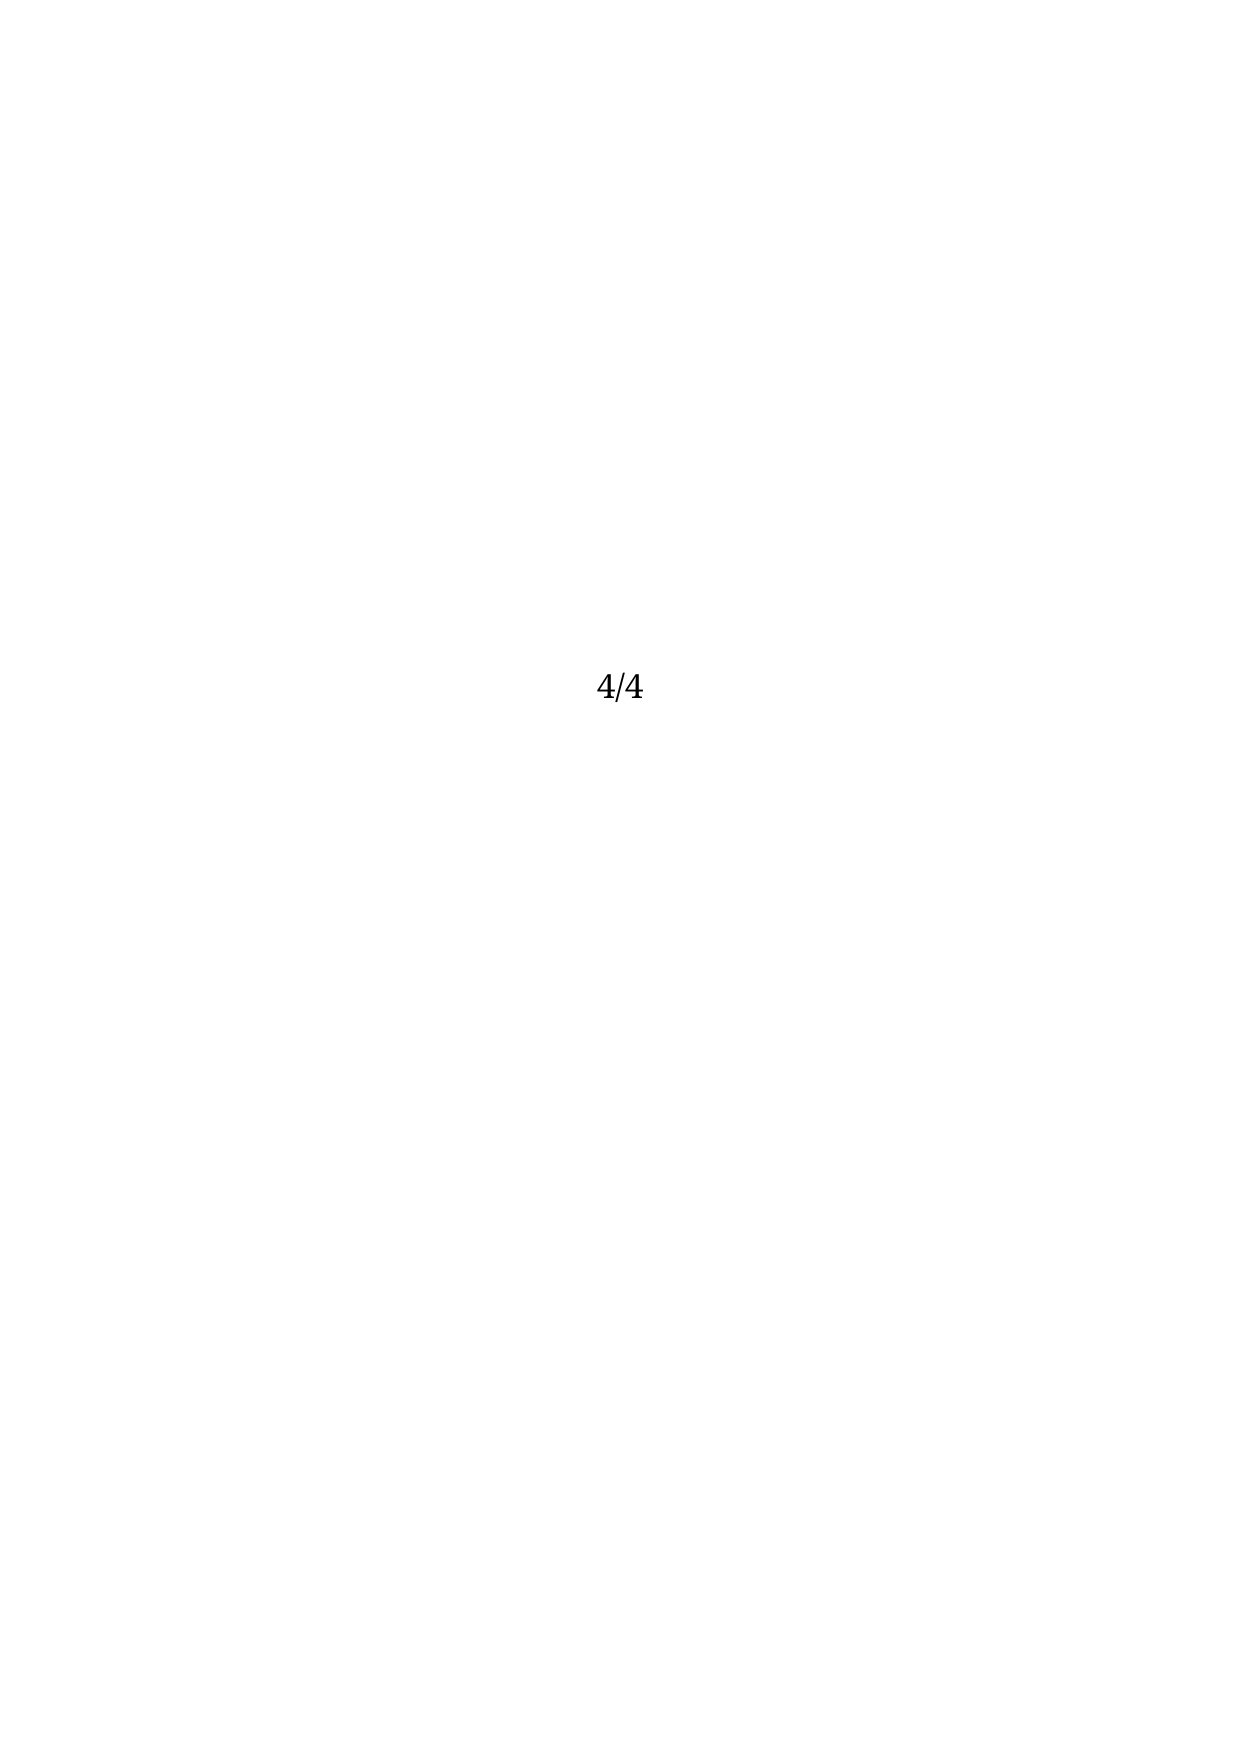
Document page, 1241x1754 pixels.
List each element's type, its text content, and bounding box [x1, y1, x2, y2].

text 4/4 [118, 663, 1122, 708]
